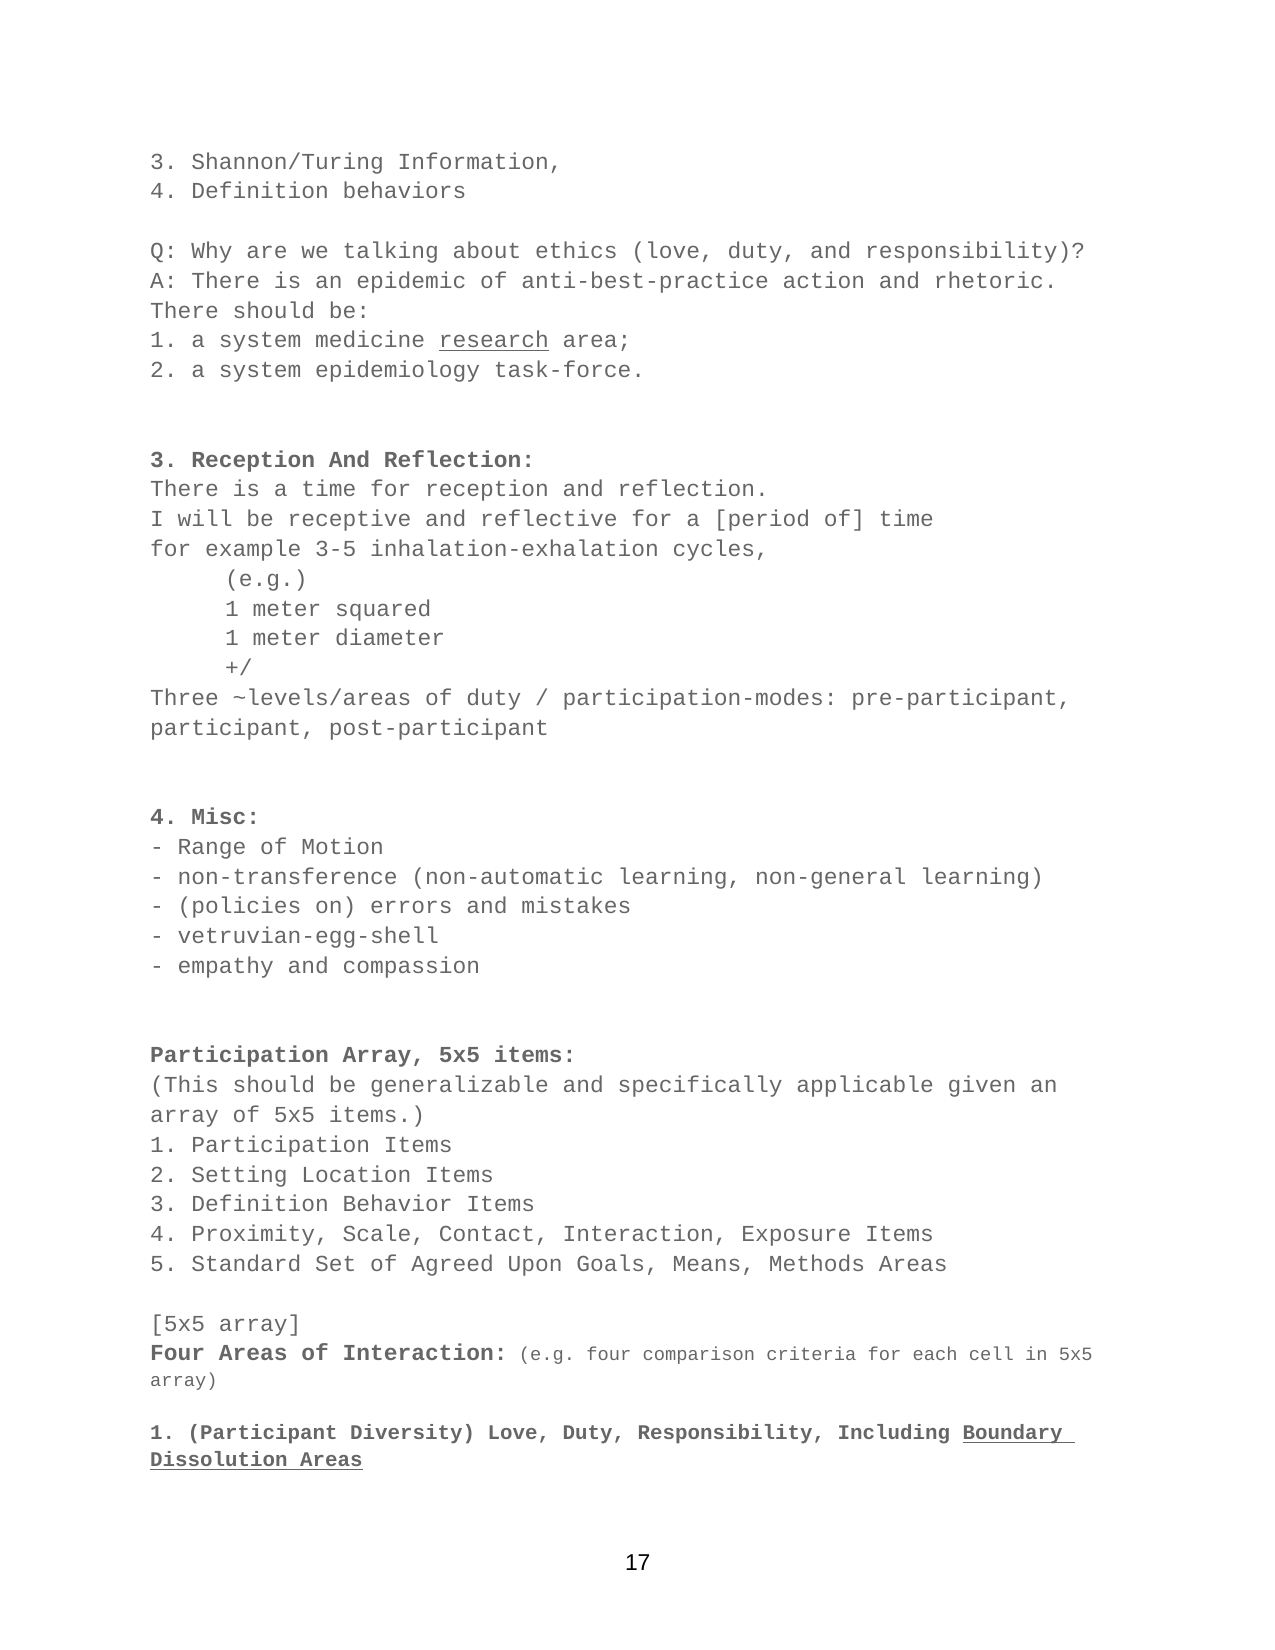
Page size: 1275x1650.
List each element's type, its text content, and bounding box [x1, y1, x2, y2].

text 1 meter diameter [225, 627, 1125, 653]
text 1 meter squared [225, 597, 1125, 623]
text 4. Proximity, Scale, Contact, Interaction, Exposure Items [150, 1222, 1125, 1248]
text 3. Reception And Reflection: [150, 448, 1125, 474]
text - empathy and compassion [150, 954, 1125, 980]
text 1. Participation Items [150, 1133, 1125, 1159]
text 2. Setting Location Items [150, 1163, 1125, 1189]
text 1. (Participant Diversity) Love, Duty, Responsibility, Including Boundary Dissolution Areas [150, 1422, 1125, 1473]
text 5. Standard Set of Agreed Upon Goals, Means, Methods Areas [150, 1252, 1125, 1278]
text - vetruvian-egg-shell [150, 924, 1125, 951]
text - Range of Motion [150, 835, 1125, 861]
text A: There is an epidemic of anti-best-practice action and rhetoric. There should be: [150, 269, 1125, 325]
text 1. a system medicine research area; [150, 329, 1125, 355]
text 3. Shannon/Turing Information, [150, 150, 1125, 176]
text Three ~levels/areas of duty / participation-modes: pre-participant, participant, post-participant [150, 686, 1125, 742]
text for example 3-5 inhalation-exhalation cycles, [150, 537, 1125, 563]
text Q: Why are we talking about ethics (love, duty, and responsibility)? [150, 239, 1125, 265]
text +/ [225, 656, 1125, 682]
text Participation Array, 5x5 items: [150, 1044, 1125, 1070]
text - non-transference (non-automatic learning, non-general learning) [150, 865, 1125, 891]
text There is a time for reception and reflection. [150, 478, 1125, 504]
text 3. Definition Behavior Items [150, 1193, 1125, 1219]
text I will be receptive and reflective for a [period of] time [150, 507, 1125, 533]
text - (policies on) errors and mistakes [150, 895, 1125, 921]
text [5x5 array] [150, 1312, 1125, 1338]
text Four Areas of Interaction: (e.g. four comparison criteria for each cell in 5x5 array) [150, 1342, 1125, 1392]
text 4. Misc: [150, 805, 1125, 831]
text 2. a system epidemiology task-force. [150, 358, 1125, 384]
text (e.g.) [225, 567, 1125, 593]
text 4. Definition behaviors [150, 180, 1125, 206]
text (This should be generalizable and specifically applicable given an array of 5x5 items.) [150, 1073, 1125, 1129]
